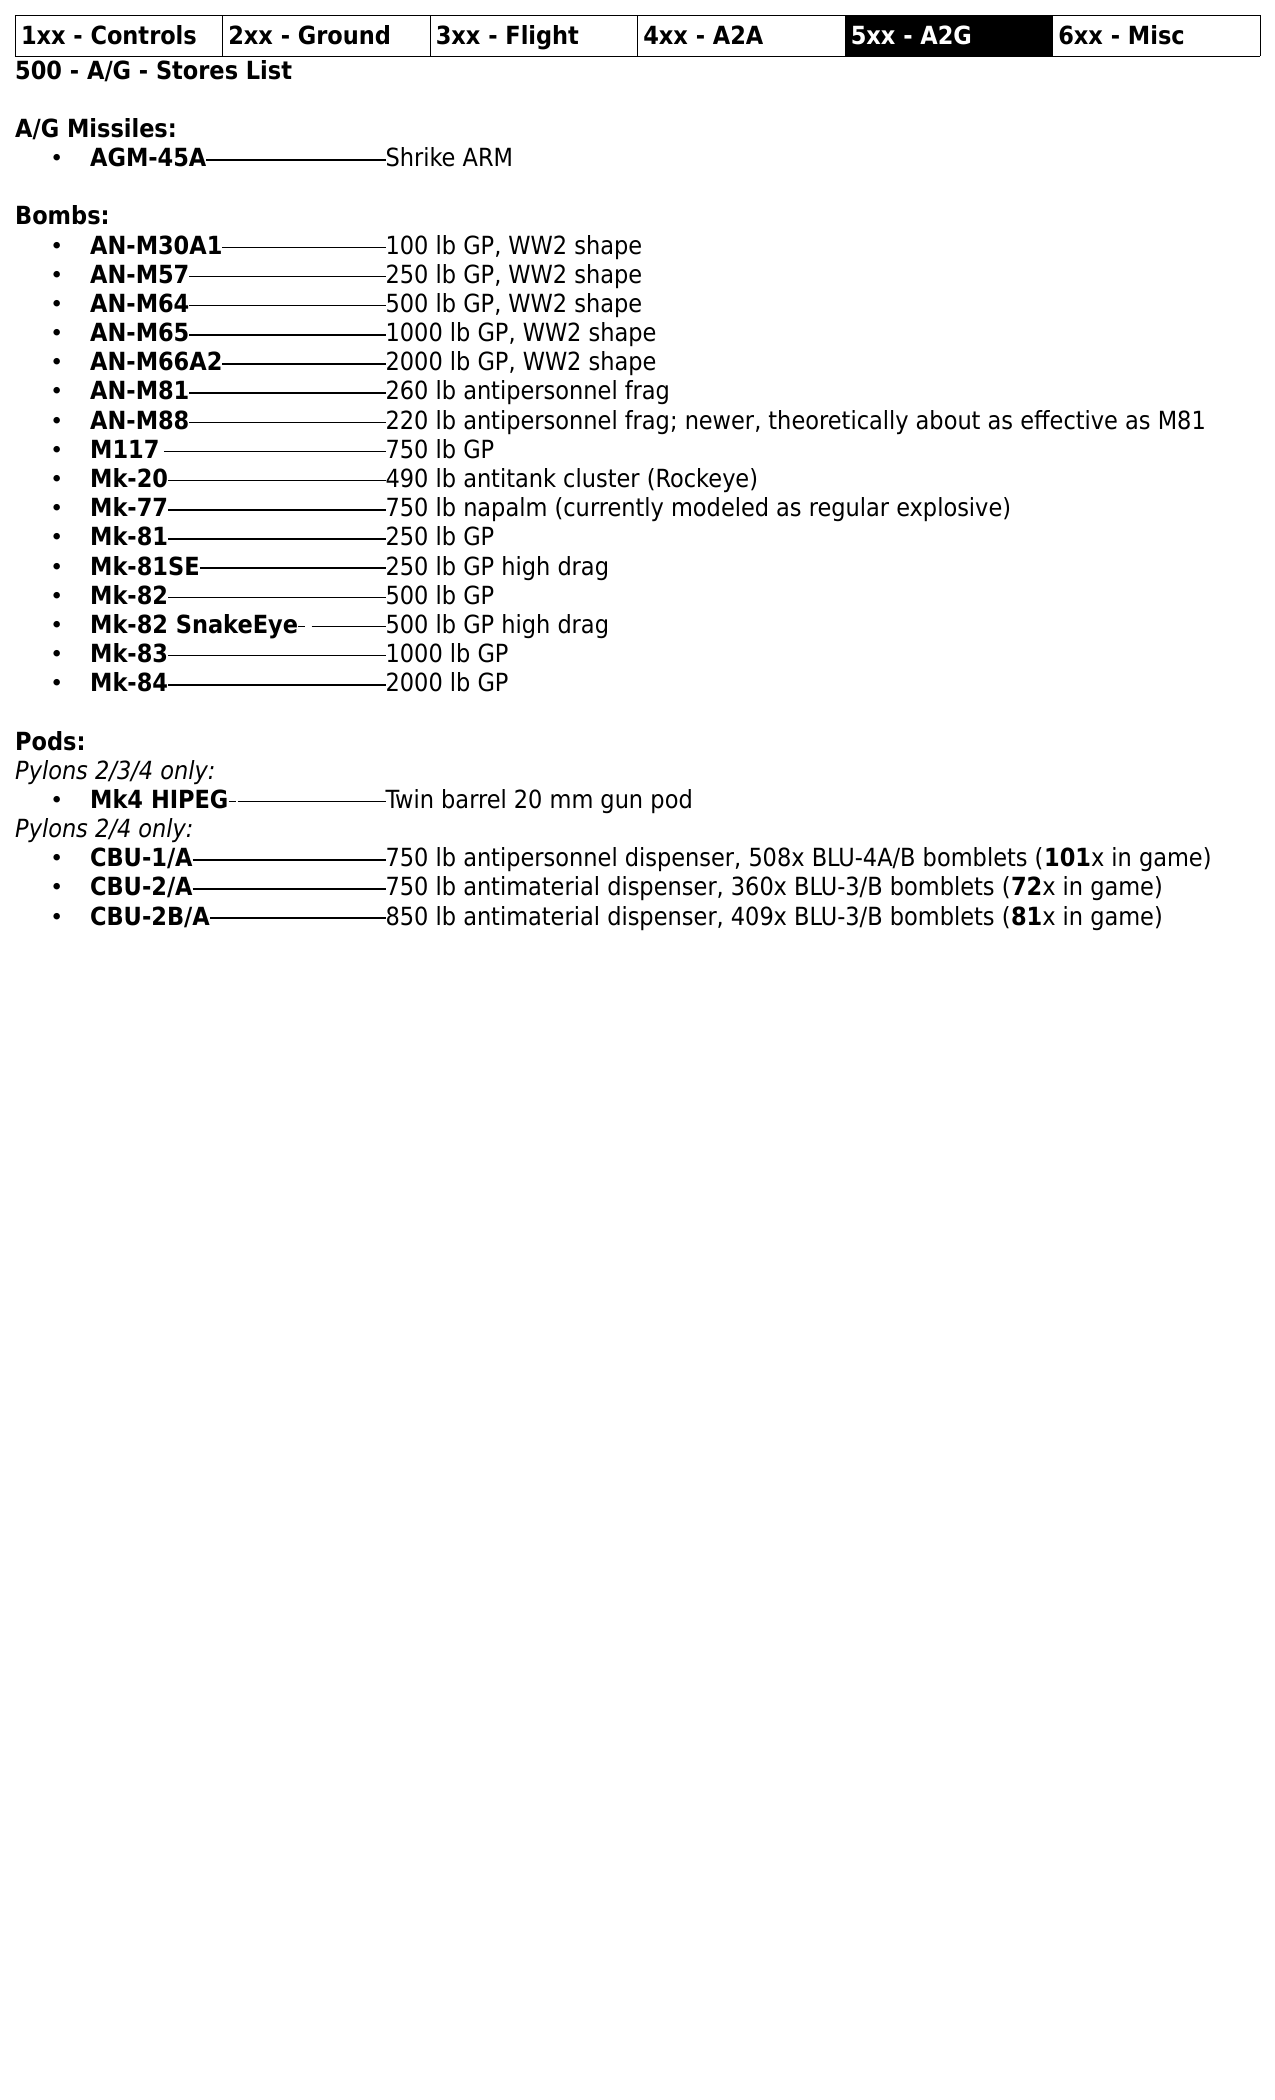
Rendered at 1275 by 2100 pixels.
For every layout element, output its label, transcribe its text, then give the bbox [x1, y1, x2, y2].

table_header 6xx - Misc [1053, 16, 1260, 56]
text Bombs: [15, 202, 1260, 231]
list Mk-83 1000 lb GP [52, 639, 1260, 668]
list AN-M64 500 lb GP, WW2 shape [52, 289, 1260, 318]
table_header 3xx - Flight [431, 16, 637, 56]
list AN-M88 220 lb antipersonnel frag; newer, theoretically about as effective as M81 [52, 406, 1260, 435]
list CBU-1/A 750 lb antipersonnel dispenser, 508x BLU-4A/B bomblets (101x in game) [52, 843, 1260, 872]
list Mk-20 490 lb antitank cluster (Rockeye) [52, 464, 1260, 493]
list Mk-81 250 lb GP [52, 522, 1260, 552]
text Pods: [15, 727, 1260, 756]
list AN-M66A2 2000 lb GP, WW2 shape [52, 347, 1260, 377]
list Mk-82 SnakeEye 500 lb GP high drag [52, 610, 1260, 639]
list M117 750 lb GP [52, 435, 1260, 464]
table_header 1xx - Controls [16, 16, 222, 56]
text Pylons 2/3/4 only: [15, 756, 1260, 785]
list AN-M65 1000 lb GP, WW2 shape [52, 318, 1260, 347]
text A/G Missiles: [15, 114, 1260, 143]
list Mk4 HIPEG Twin barrel 20 mm gun pod [52, 785, 1260, 814]
table_header 2xx - Ground [223, 16, 430, 56]
list Mk-77 750 lb napalm (currently modeled as regular explosive) [52, 493, 1260, 522]
list AN-M57 250 lb GP, WW2 shape [52, 260, 1260, 289]
text Pylons 2/4 only: [15, 814, 1260, 843]
text 500 - A/G - Stores List [15, 57, 1260, 85]
list CBU-2/A 750 lb antimaterial dispenser, 360x BLU-3/B bomblets (72x in game) [52, 872, 1260, 902]
list Mk-82 500 lb GP [52, 581, 1260, 610]
list CBU-2B/A 850 lb antimaterial dispenser, 409x BLU-3/B bomblets (81x in game) [52, 902, 1260, 931]
list Mk-84 2000 lb GP [52, 668, 1260, 697]
table_header 5xx - A2G [846, 16, 1052, 56]
list AGM-45A Shrike ARM [52, 143, 1260, 172]
list Mk-81SE 250 lb GP high drag [52, 552, 1260, 581]
list AN-M81 260 lb antipersonnel frag [52, 377, 1260, 406]
list AN-M30A1 100 lb GP, WW2 shape [52, 231, 1260, 260]
table_header 4xx - A2A [638, 16, 845, 56]
